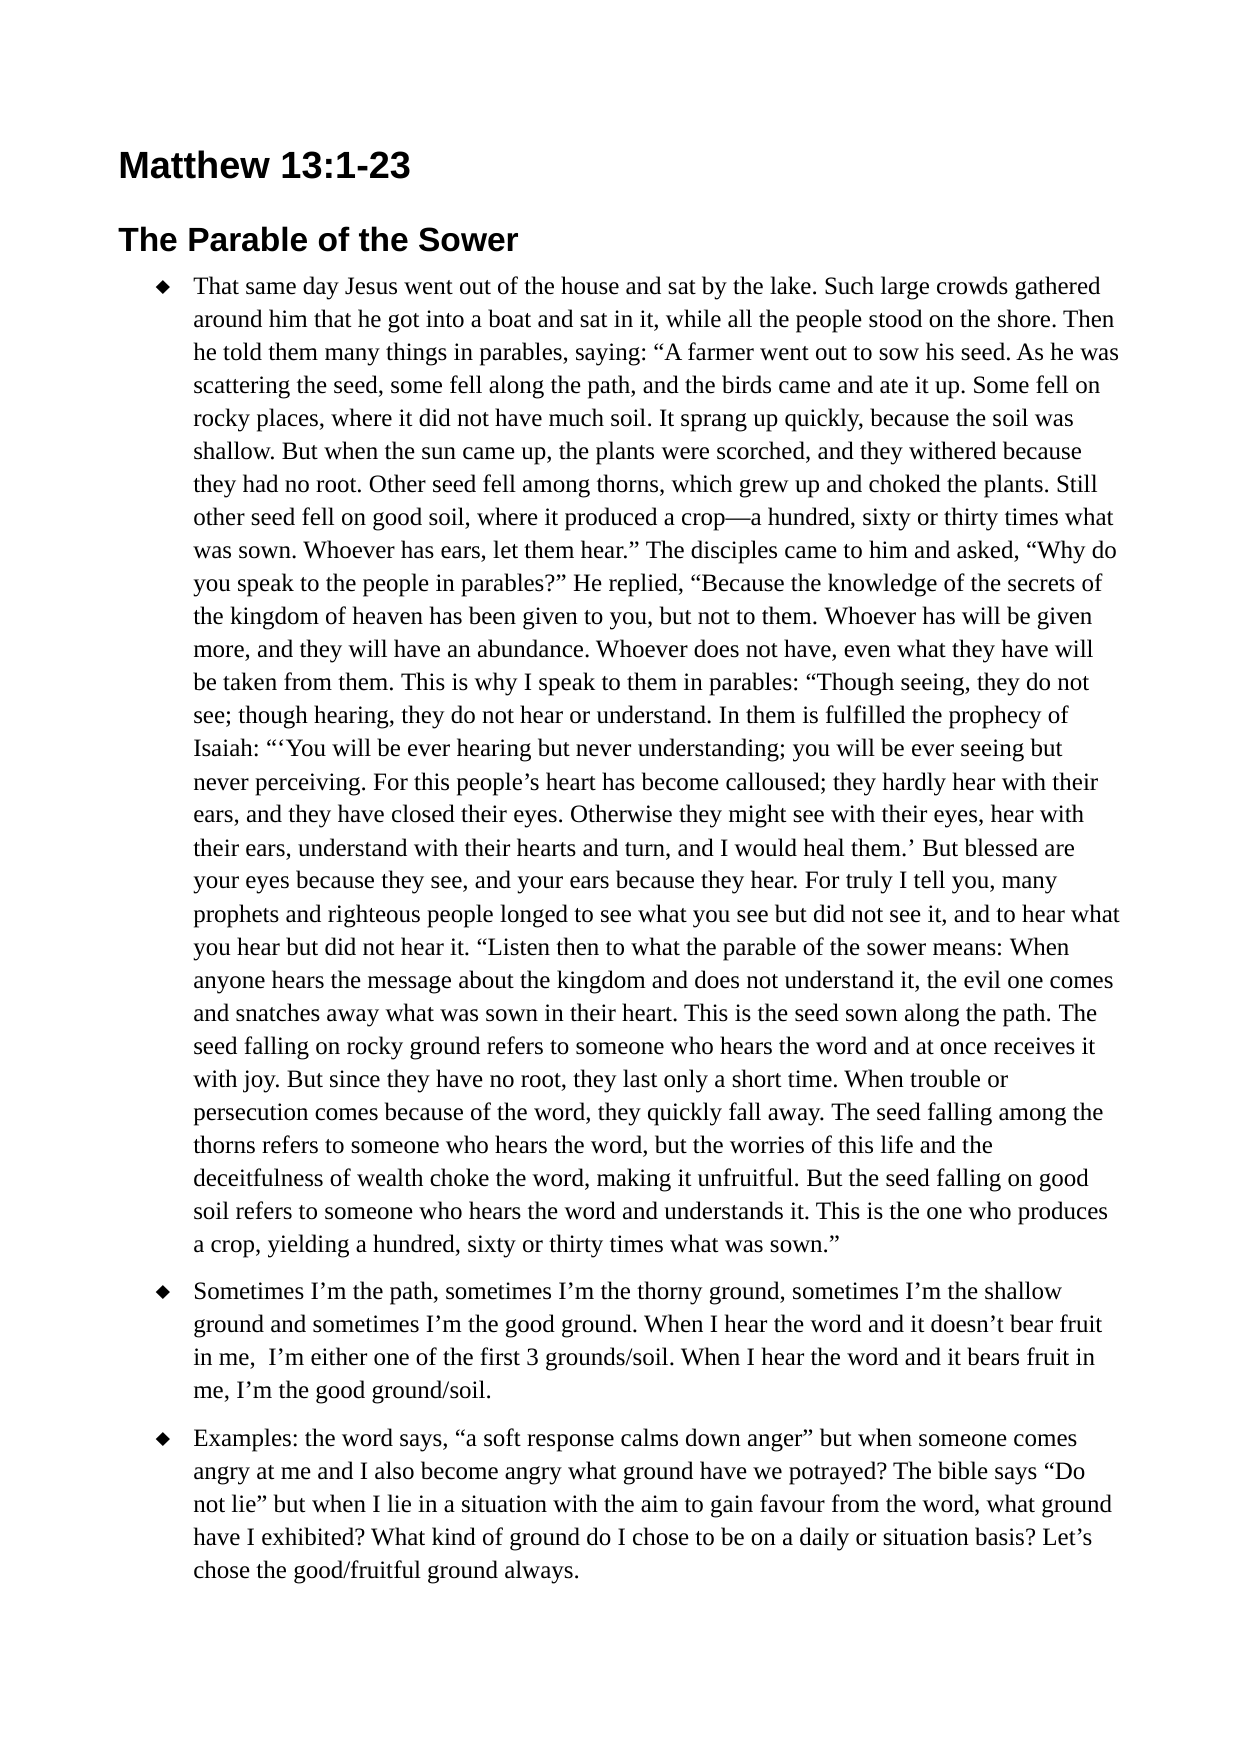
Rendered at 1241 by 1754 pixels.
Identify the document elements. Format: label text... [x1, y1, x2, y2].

list Sometimes I’m the path, sometimes I’m the thorny ground, sometimes I’m the shallow ground and sometimes I’m the good ground. When I hear the word and it doesn’t bear fruit in me, I’m either one of the first 3 grounds/soil. When I hear the word and it bears fruit in me, I’m the good ground/soil. [156, 1276, 1122, 1404]
list Examples: the word says, “a soft response calms down anger” but when someone comes angry at me and I also become angry what ground have we potrayed? The bible says “Do not lie” but when I lie in a situation with the aim to gain favour from the word, what ground have I exhibited? What kind of ground do I chose to be on a daily or situation basis? Let’s chose the good/fruitful ground always. [156, 1423, 1122, 1584]
subtitle Matthew 13:1-23 [118, 143, 1122, 187]
list That same day Jesus went out of the house and sat by the lake. Such large crowds gathered around him that he got into a boat and sat in it, while all the people stood on the shore. Then he told them many things in parables, saying: “A farmer went out to sow his seed. As he was scattering the seed, some fell along the path, and the birds came and ate it up. Some fell on rocky places, where it did not have much soil. It sprang up quickly, because the soil was shallow. But when the sun came up, the plants were scorched, and they withered because they had no root. Other seed fell among thorns, which grew up and choked the plants. Still other seed fell on good soil, where it produced a crop—a hundred, sixty or thirty times what was sown. Whoever has ears, let them hear.” The disciples came to him and asked, “Why do you speak to the people in parables?” He replied, “Because the knowledge of the secrets of the kingdom of heaven has been given to you, but not to them. Whoever has will be given more, and they will have an abundance. Whoever does not have, even what they have will be taken from them. This is why I speak to them in parables: “Though seeing, they do not see; though hearing, they do not hear or understand. In them is fulfilled the prophecy of Isaiah: “‘You will be ever hearing but never understanding; you will be ever seeing but never perceiving. For this people’s heart has become calloused; they hardly hear with their ears, and they have closed their eyes. Otherwise they might see with their eyes, hear with their ears, understand with their hearts and turn, and I would heal them.’ But blessed are your eyes because they see, and your ears because they hear. For truly I tell you, many prophets and righteous people longed to see what you see but did not see it, and to hear what you hear but did not hear it. “Listen then to what the parable of the sower means: When anyone hears the message about the kingdom and does not understand it, the evil one comes and snatches away what was sown in their heart. This is the seed sown along the path. The seed falling on rocky ground refers to someone who hears the word and at once receives it with joy. But since they have no root, they last only a short time. When trouble or persecution comes because of the word, they quickly fall away. The seed falling among the thorns refers to someone who hears the word, but the worries of this life and the deceitfulness of wealth choke the word, making it unfruitful. But the seed falling on good soil refers to someone who hears the word and understands it. This is the one who produces a crop, yielding a hundred, sixty or thirty times what was sown.” [156, 271, 1122, 1258]
subtitle The Parable of the Sower [118, 220, 1122, 259]
